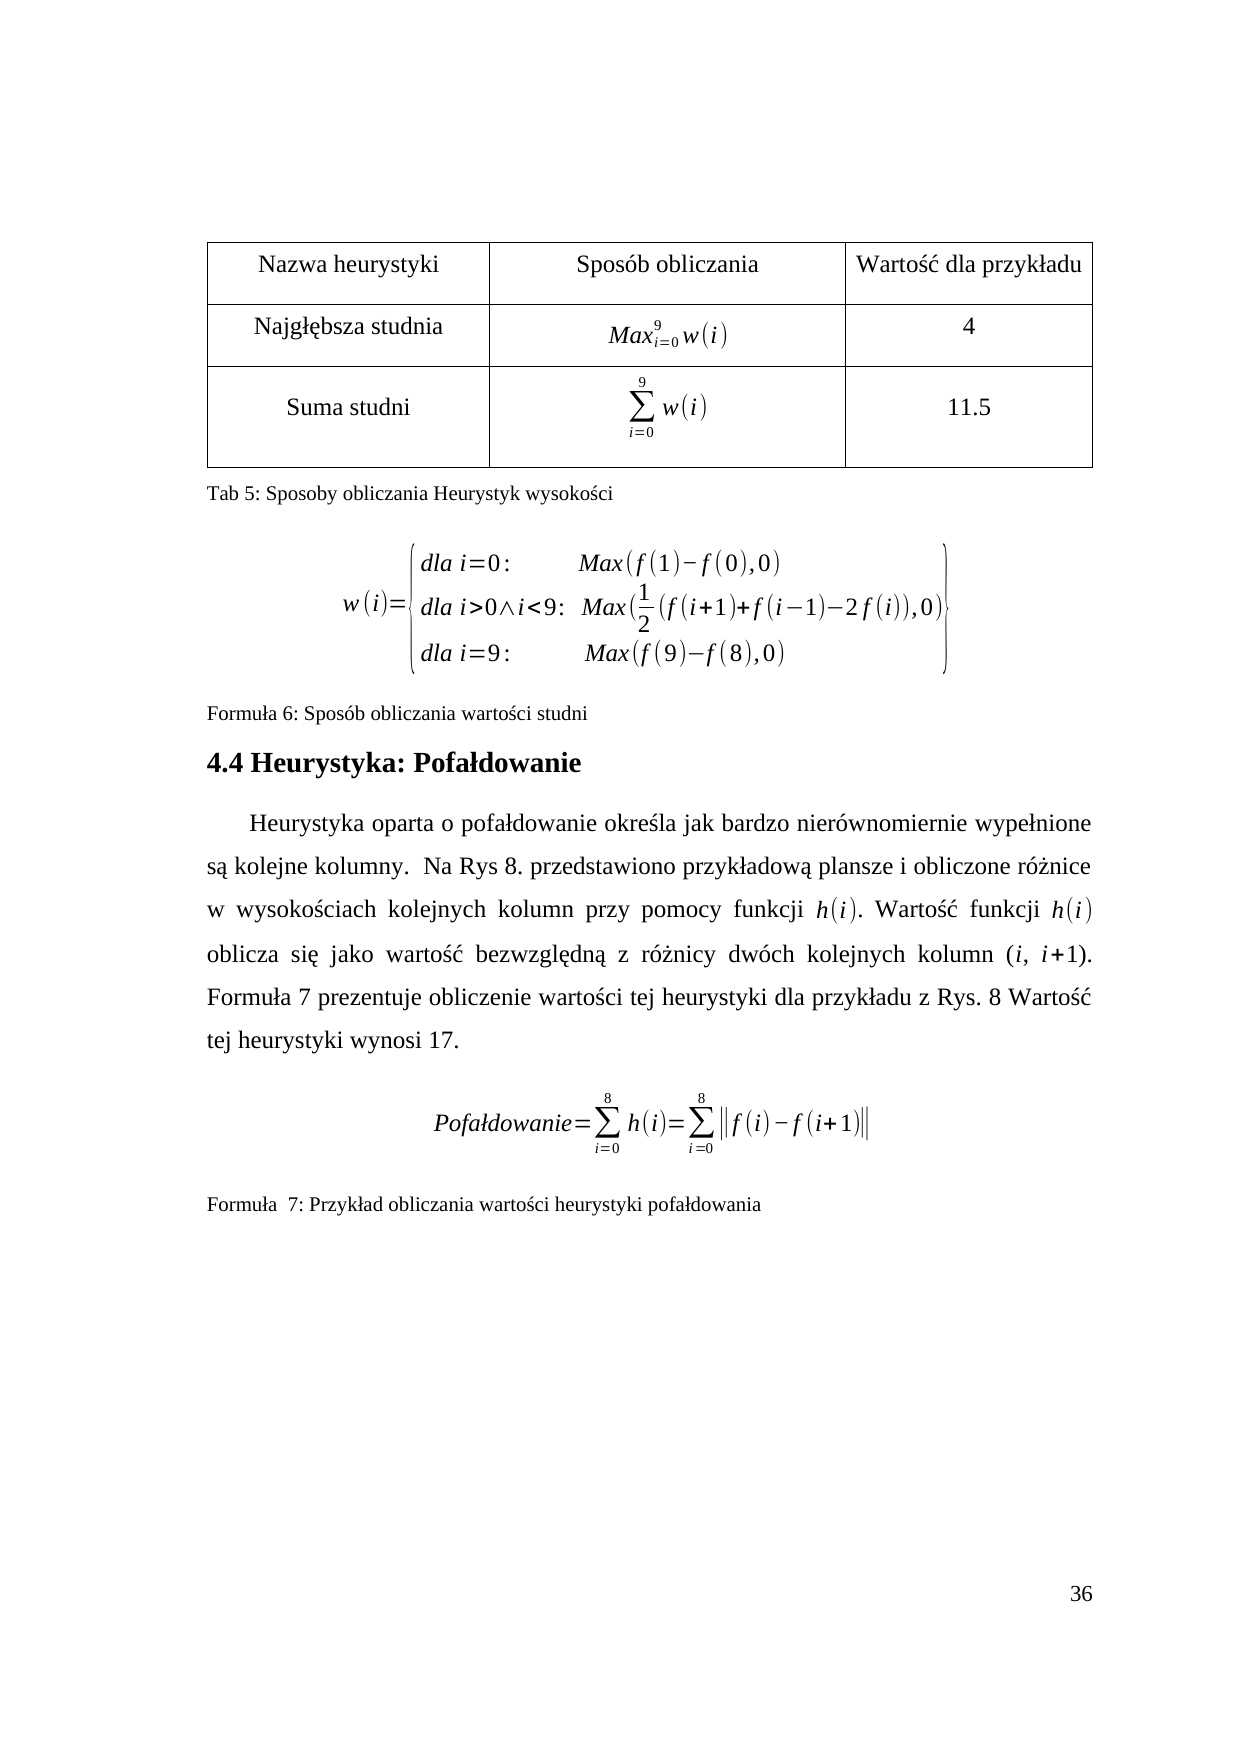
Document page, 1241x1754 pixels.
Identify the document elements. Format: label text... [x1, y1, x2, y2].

table_cell 11.5 [846, 367, 1092, 467]
subtitle 4.4 Heurystyka: Pofałdowanie [207, 745, 1093, 779]
table_header Wartość dla przykładu [846, 243, 1092, 304]
table_header Nazwa heurystyki [208, 243, 489, 304]
table_cell Najgłębsza studnia [208, 305, 489, 366]
table_cell 4 [846, 305, 1092, 366]
text Formuła 7: Przykład obliczania wartości heurystyki pofałdowania [207, 1192, 1093, 1216]
table_cell [490, 367, 845, 467]
table_cell Suma studni [208, 367, 489, 467]
table_header Sposób obliczania [490, 243, 845, 304]
text Heurystyka oparta o pofałdowanie określa jak bardzo nierównomiernie wypełnione są kolejne kolumny. Na Rys 8. przedstawiono przykładową plansze i obliczone różnice w wysokościach kolejnych kolumn przy pomocy funkcji . Wartość funkcji oblicza się jako wartość bezwzględną z różnicy dwóch kolejnych kolumn (, ). Formuła 7 prezentuje obliczenie wartości tej heurystyki dla przykładu z Rys. 8 Wartość tej heurystyki wynosi 17. [207, 808, 1093, 1054]
text Tab 5: Sposoby obliczania Heurystyk wysokości [207, 480, 1093, 504]
text Formuła 6: Sposób obliczania wartości studni [207, 700, 1093, 724]
table_cell [490, 305, 845, 366]
